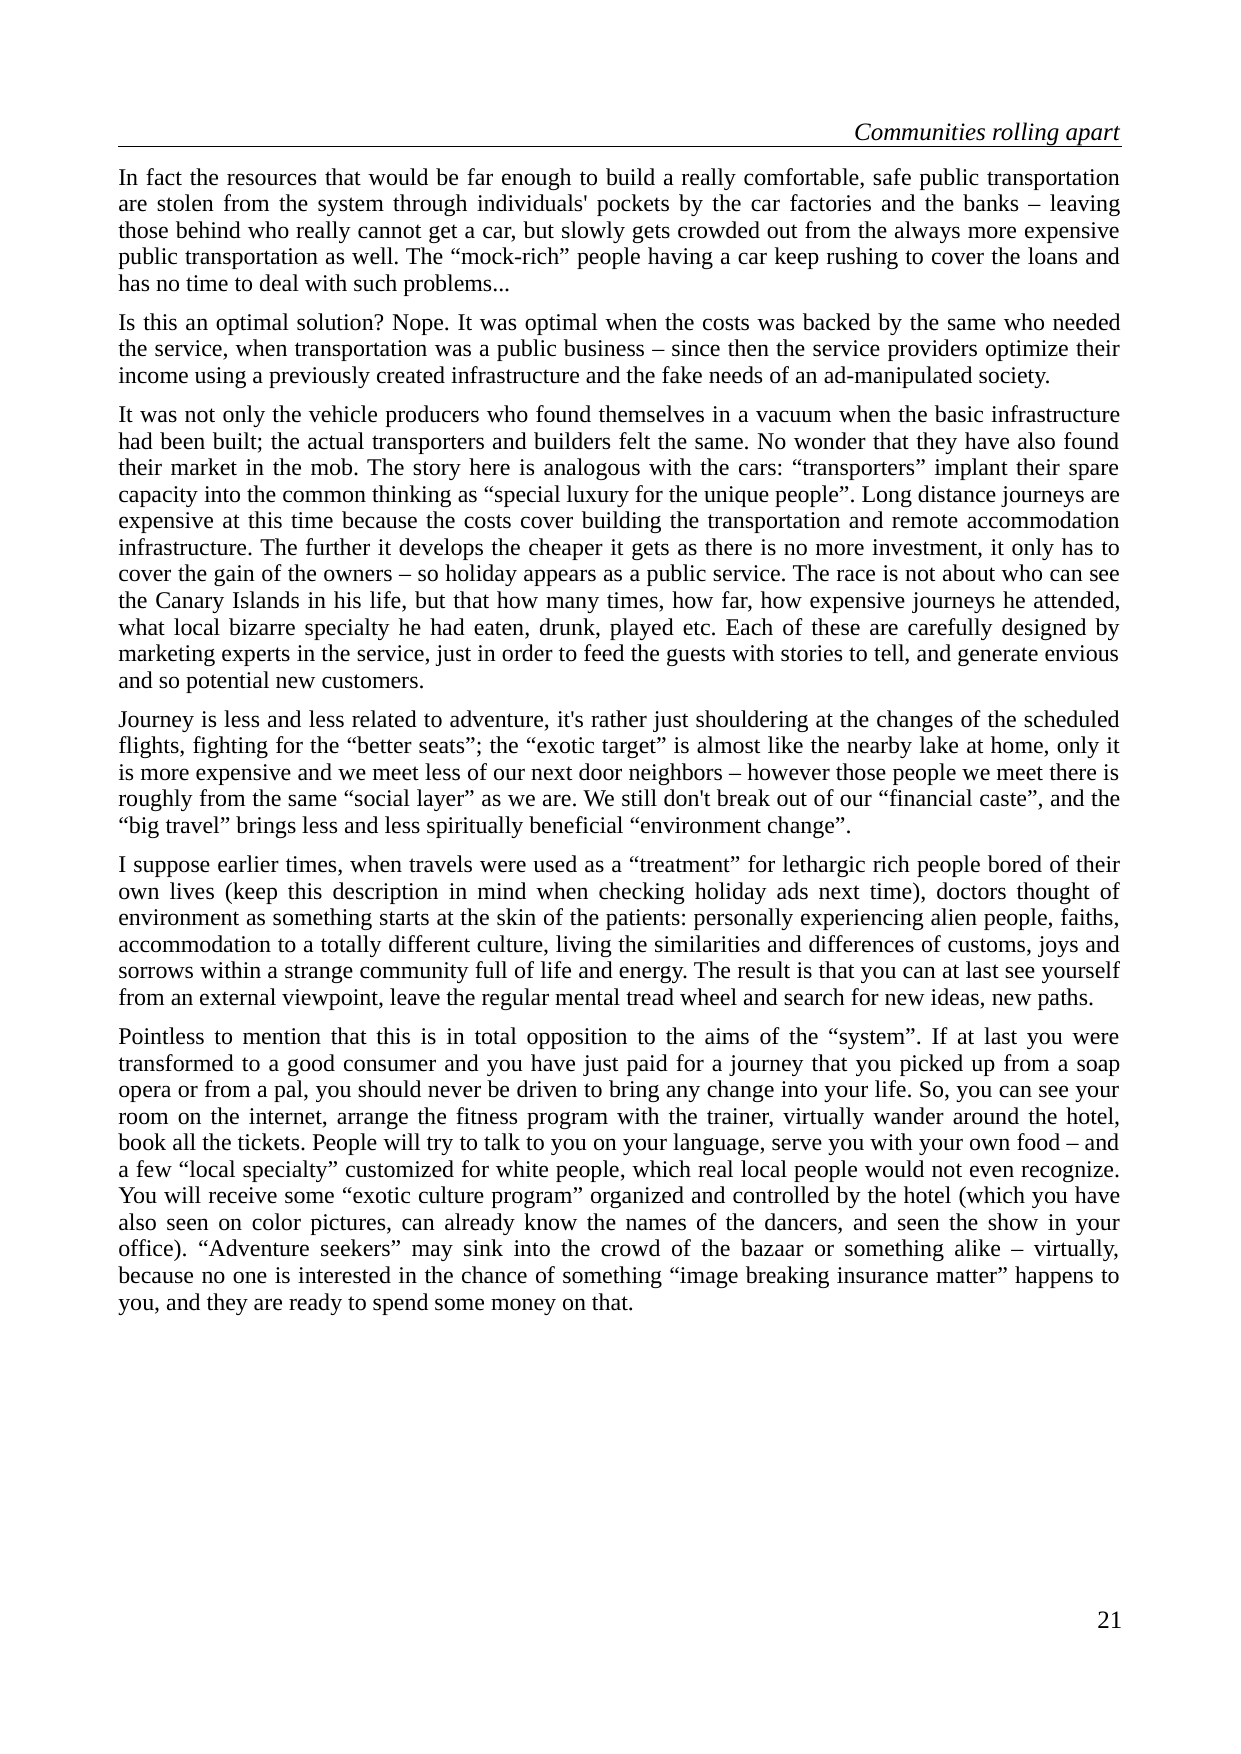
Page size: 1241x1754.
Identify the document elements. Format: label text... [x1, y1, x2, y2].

text In fact the resources that would be far enough to build a really comfortable, safe public transportation are stolen from the system through individuals' pockets by the car factories and the banks – leaving those behind who really cannot get a car, but slowly gets crowded out from the always more expensive public transportation as well. The “mock-rich” people having a car keep rushing to cover the loans and has no time to deal with such problems... [118, 164, 1122, 296]
text I suppose earlier times, when travels were used as a “treatment” for lethargic rich people bored of their own lives (keep this description in mind when checking holiday ads next time), doctors thought of environment as something starts at the skin of the patients: personally experiencing alien people, faiths, accommodation to a totally different culture, living the similarities and differences of customs, joys and sorrows within a strange community full of life and energy. The result is that you can at last see yourself from an external viewpoint, leave the regular mental tread wheel and search for new ideas, new paths. [118, 851, 1122, 1011]
text Journey is less and less related to adventure, it's rather just shouldering at the changes of the scheduled flights, fighting for the “better seats”; the “exotic target” is almost like the nearby lake at home, only it is more expensive and we meet less of our next door neighbors – however those people we meet there is roughly from the same “social layer” as we are. We still don't break out of our “financial caste”, and the “big travel” brings less and less spiritually beneficial “environment change”. [118, 706, 1122, 839]
text It was not only the vehicle producers who found themselves in a vacuum when the basic infrastructure had been built; the actual transporters and builders felt the same. No wonder that they have also found their market in the mob. The story here is analogous with the cars: “transporters” implant their spare capacity into the common thinking as “special luxury for the unique people”. Long distance journeys are expensive at this time because the costs cover building the transportation and remote accommodation infrastructure. The further it develops the cheaper it gets as there is no more investment, it only has to cover the gain of the owners – so holiday appears as a public service. The race is not about who can see the Canary Islands in his life, but that how many times, how far, how expensive journeys he attended, what local bizarre specialty he had eaten, drunk, played etc. Each of these are carefully designed by marketing experts in the service, just in order to feed the guests with stories to tell, and generate envious and so potential new customers. [118, 401, 1122, 693]
text Pointless to mention that this is in total opposition to the aims of the “system”. If at last you were transformed to a good consumer and you have just paid for a journey that you picked up from a soap opera or from a pal, you should never be driven to bring any change into your life. So, you can see your room on the internet, arrange the fitness program with the trainer, virtually wander around the hotel, book all the tickets. People will try to talk to you on your language, serve you with your own food – and a few “local specialty” customized for white people, which real local people would not even recognize. You will receive some “exotic culture program” organized and controlled by the hotel (which you have also seen on color pictures, can already know the names of the dancers, and seen the show in your office). “Adventure seekers” may sink into the crowd of the bazaar or something alike – virtually, because no one is interested in the chance of something “image breaking insurance matter” happens to you, and they are ready to spend some money on that. [118, 1023, 1122, 1315]
text Is this an optimal solution? Nope. It was optimal when the costs was backed by the same who needed the service, when transportation was a public business – since then the service providers optimize their income using a previously created infrastructure and the fake needs of an ad-manipulated society. [118, 309, 1122, 389]
